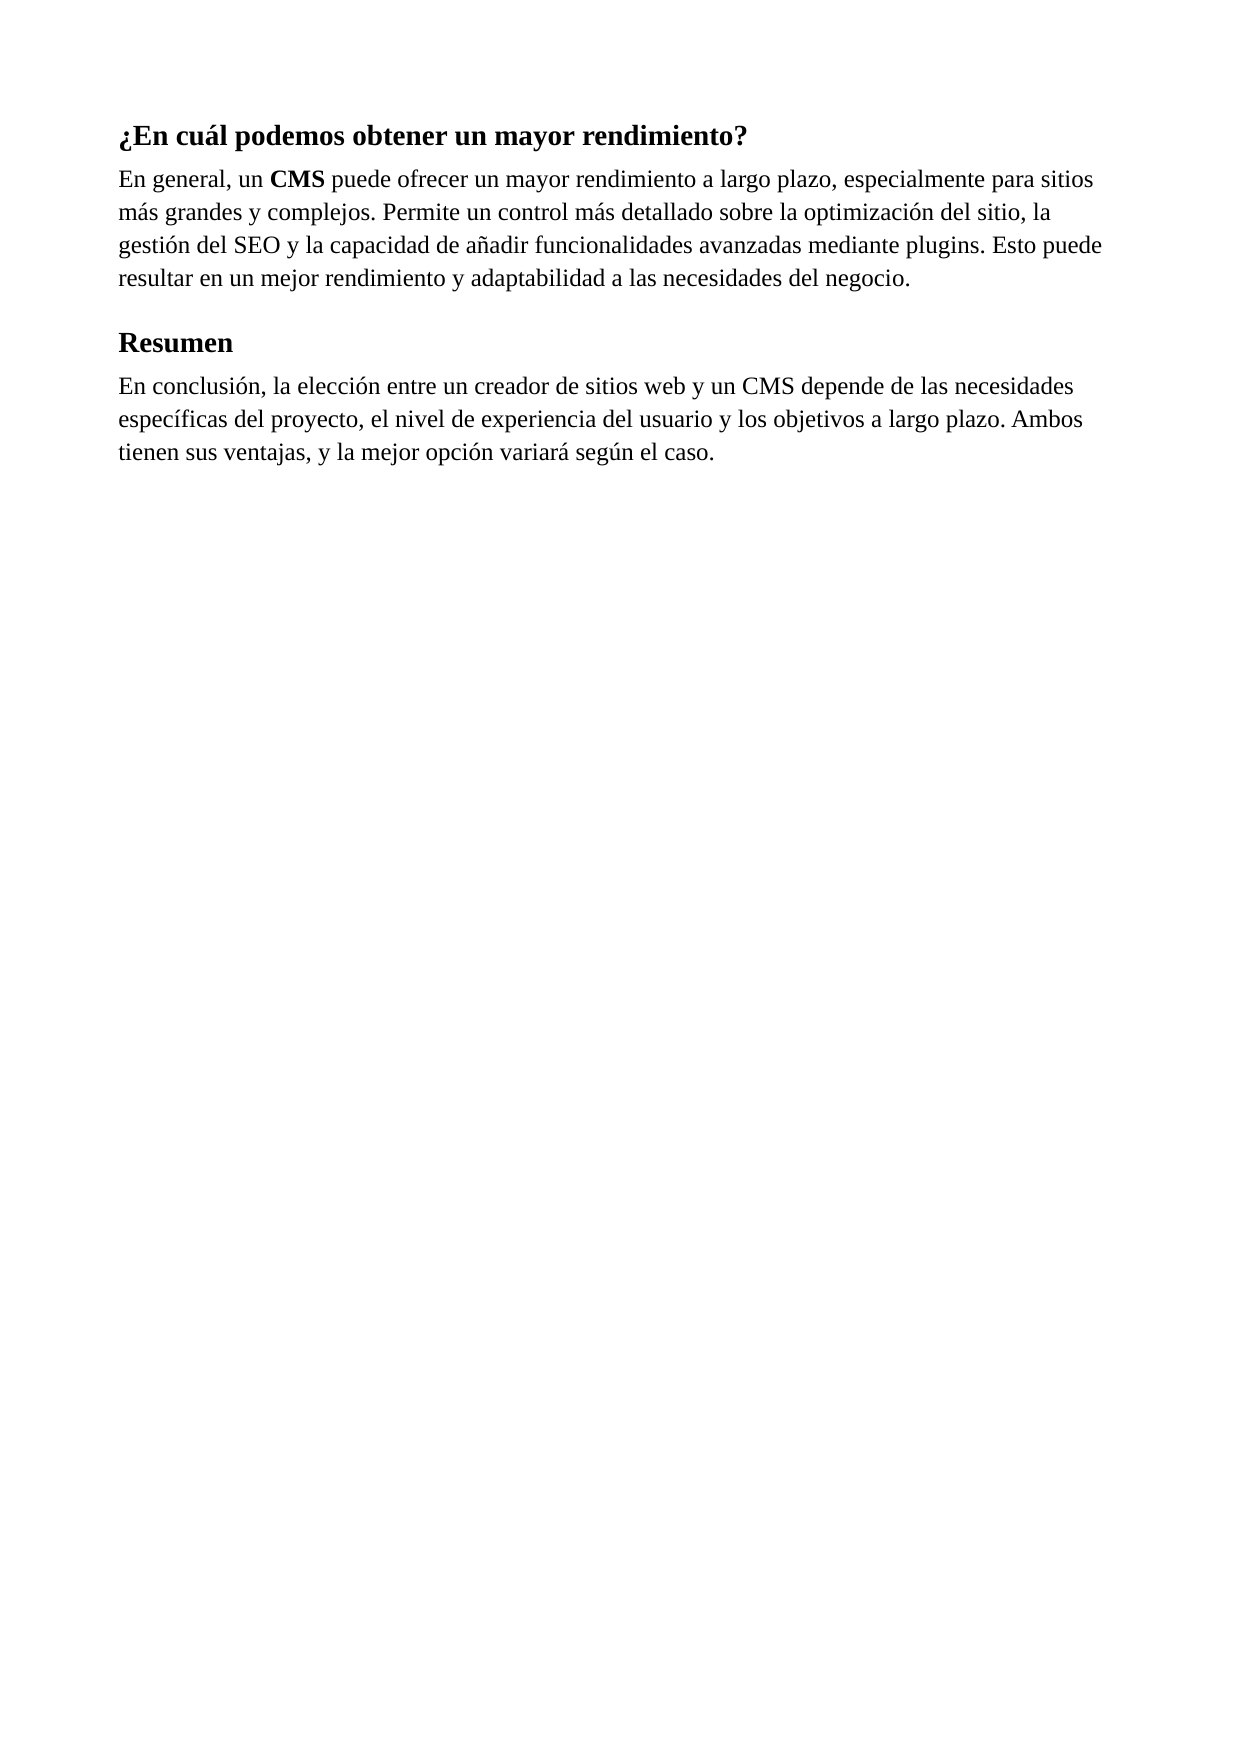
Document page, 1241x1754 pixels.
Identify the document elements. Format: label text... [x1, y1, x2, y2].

subtitle ¿En cuál podemos obtener un mayor rendimiento? [118, 118, 1122, 152]
text En conclusión, la elección entre un creador de sitios web y un CMS depende de las necesidades específicas del proyecto, el nivel de experiencia del usuario y los objetivos a largo plazo. Ambos tienen sus ventajas, y la mejor opción variará según el caso. [118, 371, 1122, 466]
subtitle Resumen [118, 325, 1122, 359]
text En general, un CMS puede ofrecer un mayor rendimiento a largo plazo, especialmente para sitios más grandes y complejos. Permite un control más detallado sobre la optimización del sitio, la gestión del SEO y la capacidad de añadir funcionalidades avanzadas mediante plugins. Esto puede resultar en un mejor rendimiento y adaptabilidad a las necesidades del negocio. [118, 164, 1122, 292]
